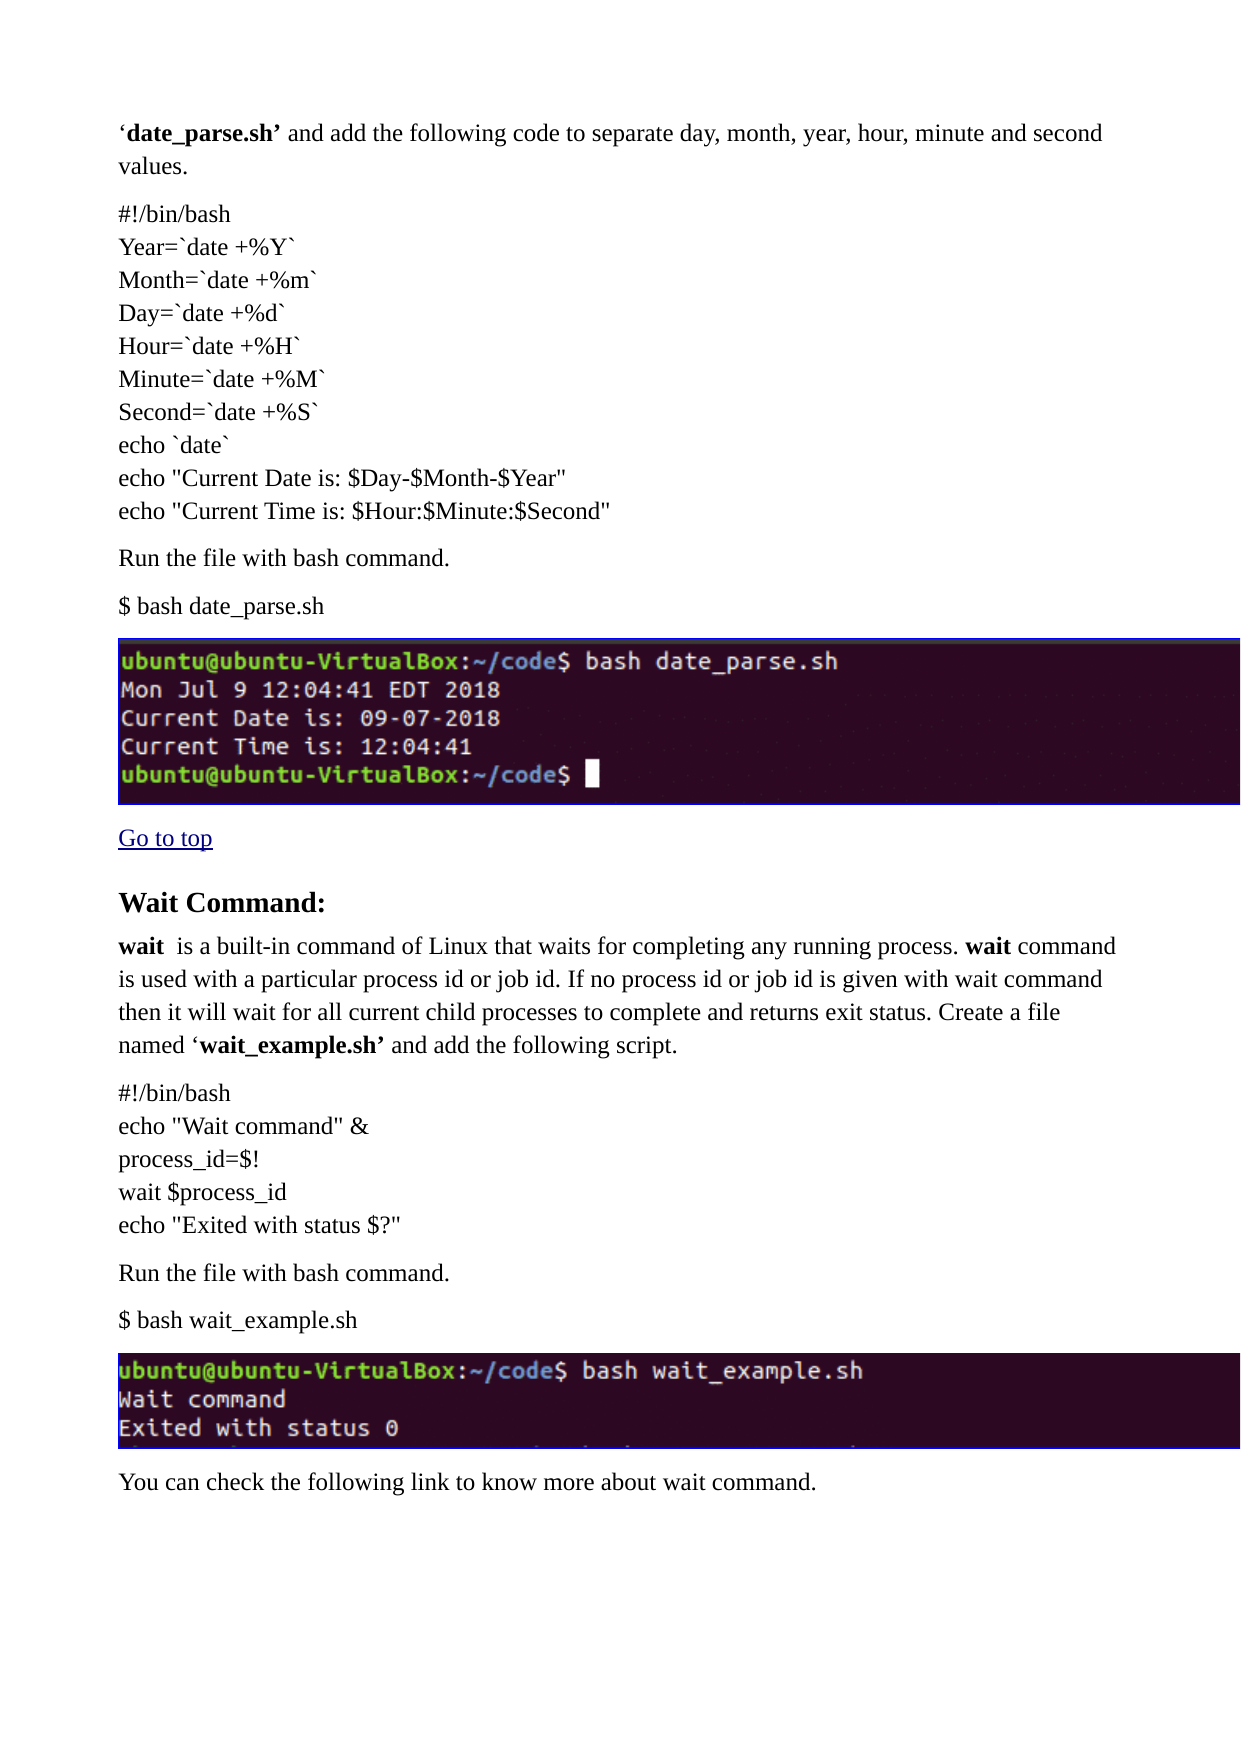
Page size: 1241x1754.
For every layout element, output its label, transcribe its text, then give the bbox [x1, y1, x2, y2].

text Run the file with bash command. [118, 543, 1122, 572]
text ‘date_parse.sh’ and add the following code to separate day, month, year, hour, minute and second values. [118, 118, 1122, 180]
subtitle Wait Command: [118, 885, 1122, 919]
picture [118, 1353, 1241, 1449]
text $ bash wait_example.sh [118, 1305, 1122, 1334]
text wait is a built-in command of Linux that waits for completing any running process. wait command is used with a particular process id or job id. If no process id or job id is given with wait command then it will wait for all current child processes to complete and returns exit status. Create a file named ‘wait_example.sh’ and add the following script. [118, 931, 1122, 1059]
text You can check the following link to know more about wait command. [118, 1467, 1122, 1496]
text Go to top [118, 823, 1122, 852]
text #!/bin/bash Year=`date +%Y` Month=`date +%m` Day=`date +%d` Hour=`date +%H` Minute=`date +%M` Second=`date +%S` echo `date` echo "Current Date is: $Day-$Month-$Year" echo "Current Time is: $Hour:$Minute:$Second" [118, 199, 1122, 525]
text $ bash date_parse.sh [118, 591, 1122, 620]
text Run the file with bash command. [118, 1258, 1122, 1287]
text #!/bin/bash echo "Wait command" & process_id=$! wait $process_id echo "Exited with status $?" [118, 1078, 1122, 1239]
picture [118, 638, 1241, 805]
